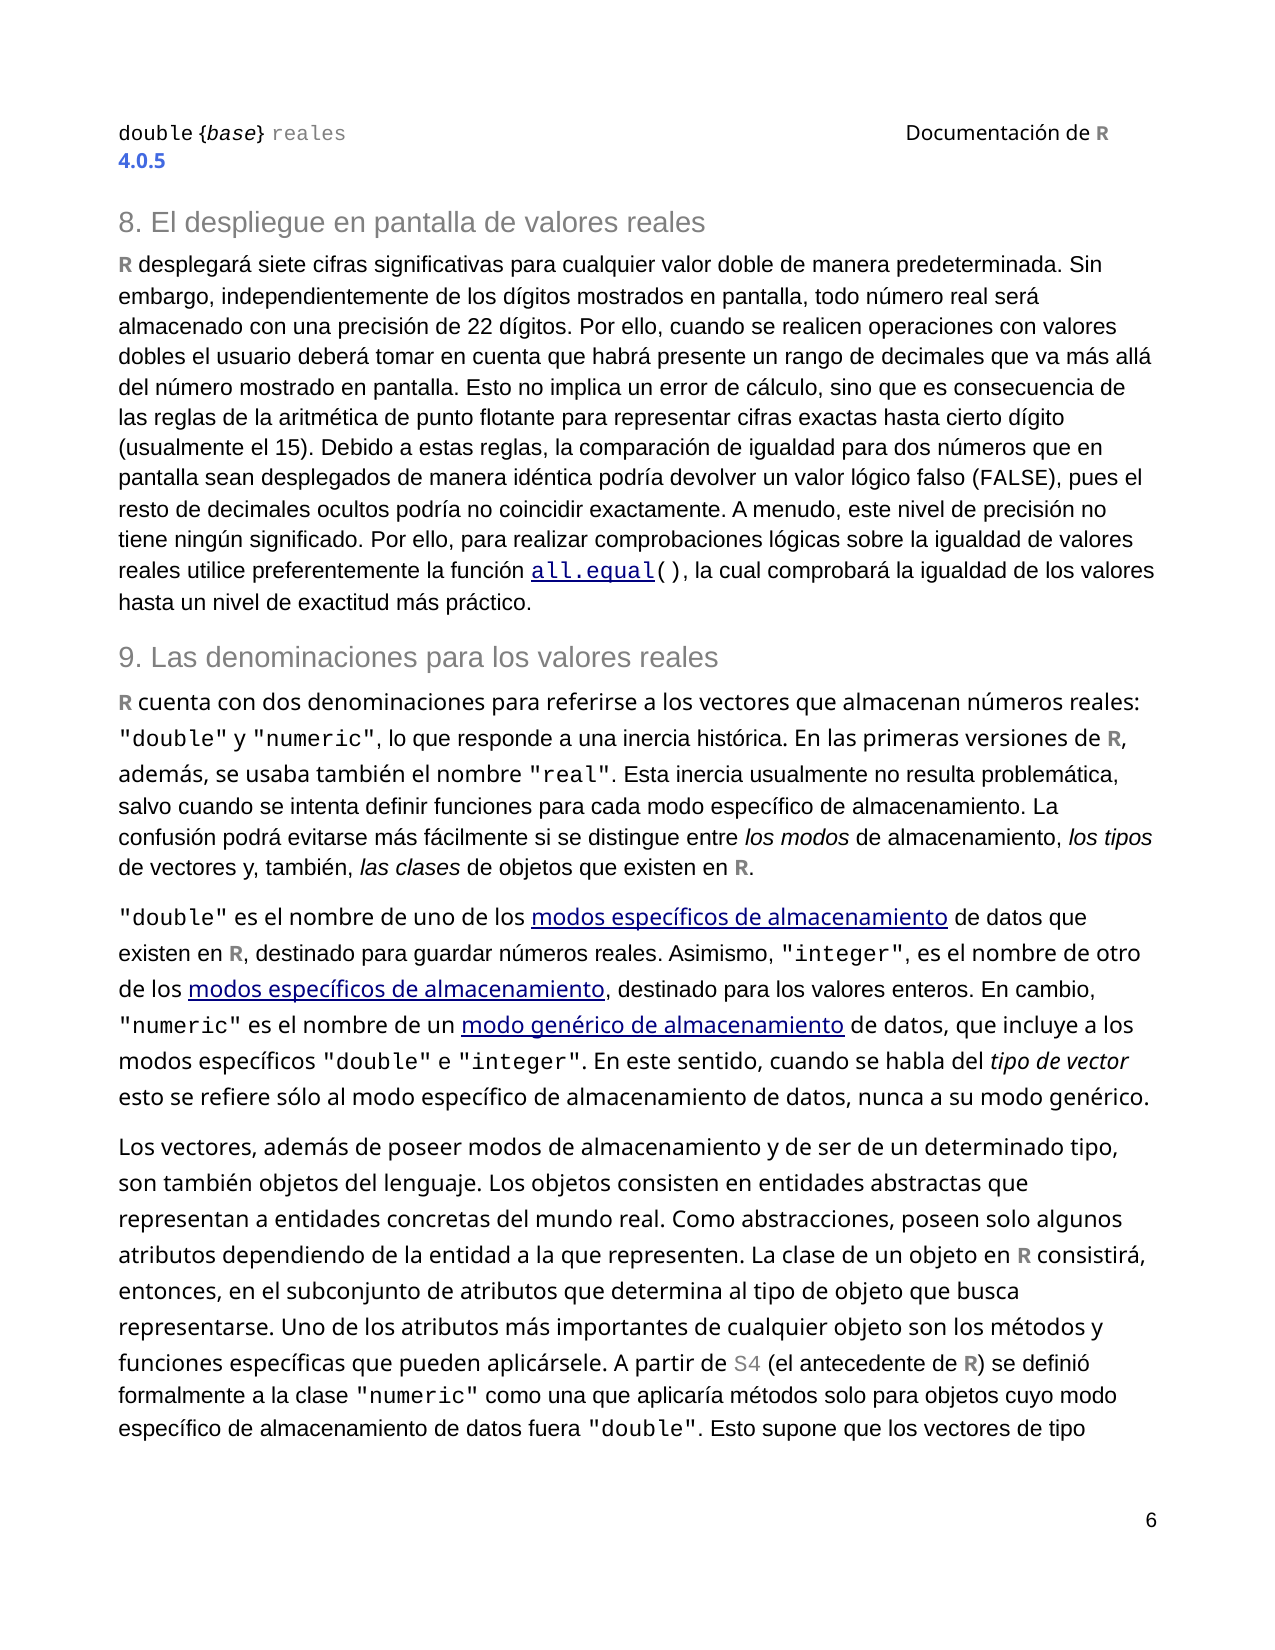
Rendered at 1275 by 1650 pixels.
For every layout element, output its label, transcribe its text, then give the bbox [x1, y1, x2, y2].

text R desplegará siete cifras significativas para cualquier valor doble de manera predeterminada. Sin embargo, independientemente de los dígitos mostrados en pantalla, todo número real será almacenado con una precisión de 22 dígitos. Por ello, cuando se realicen operaciones con valores dobles el usuario deberá tomar en cuenta que habrá presente un rango de decimales que va más allá del número mostrado en pantalla. Esto no implica un error de cálculo, sino que es consecuencia de las reglas de la aritmética de punto flotante para representar cifras exactas hasta cierto dígito (usualmente el 15). Debido a estas reglas, la comparación de igualdad para dos números que en pantalla sean desplegados de manera idéntica podría devolver un valor lógico falso (FALSE), pues el resto de decimales ocultos podría no coincidir exactamente. A menudo, este nivel de precisión no tiene ningún significado. Por ello, para realizar comprobaciones lógicas sobre la igualdad de valores reales utilice preferentemente la función all.equal(), la cual comprobará la igualdad de los valores hasta un nivel de exactitud más práctico. [118, 251, 1157, 615]
subtitle 8. El despliegue en pantalla de valores reales [118, 204, 1157, 238]
text "double" es el nombre de uno de los modos específicos de almacenamiento de datos que existen en R, destinado para guardar números reales. Asimismo, "integer", es el nombre de otro de los modos específicos de almacenamiento, destinado para los valores enteros. En cambio, "numeric" es el nombre de un modo genérico de almacenamiento de datos, que incluye a los modos específicos "double" e "integer". En este sentido, cuando se habla del tipo de vector esto se refiere sólo al modo específico de almacenamiento de datos, nunca a su modo genérico. [118, 901, 1157, 1112]
subtitle 9. Las denominaciones para los valores reales [118, 640, 1157, 673]
text Los vectores, además de poseer modos de almacenamiento y de ser de un determinado tipo, son también objetos del lenguaje. Los objetos consisten en entidades abstractas que representan a entidades concretas del mundo real. Como abstracciones, poseen solo algunos atributos dependiendo de la entidad a la que representen. La clase de un objeto en R consistirá, entonces, en el subconjunto de atributos que determina al tipo de objeto que busca representarse. Uno de los atributos más importantes de cualquier objeto son los métodos y funciones específicas que pueden aplicársele. A partir de S4 (el antecedente de R) se definió formalmente a la clase "numeric" como una que aplicaría métodos solo para objetos cuyo modo específico de almacenamiento de datos fuera "double". Esto supone que los vectores de tipo [118, 1131, 1157, 1443]
text R cuenta con dos denominaciones para referirse a los vectores que almacenan números reales: "double" y "numeric", lo que responde a una inercia histórica. En las primeras versiones de R, además, se usaba también el nombre "real". Esta inercia usualmente no resulta problemática, salvo cuando se intenta definir funciones para cada modo específico de almacenamiento. La confusión podrá evitarse más fácilmente si se distingue entre los modos de almacenamiento, los tipos de vectores y, también, las clases de objetos que existen en R. [118, 686, 1157, 882]
